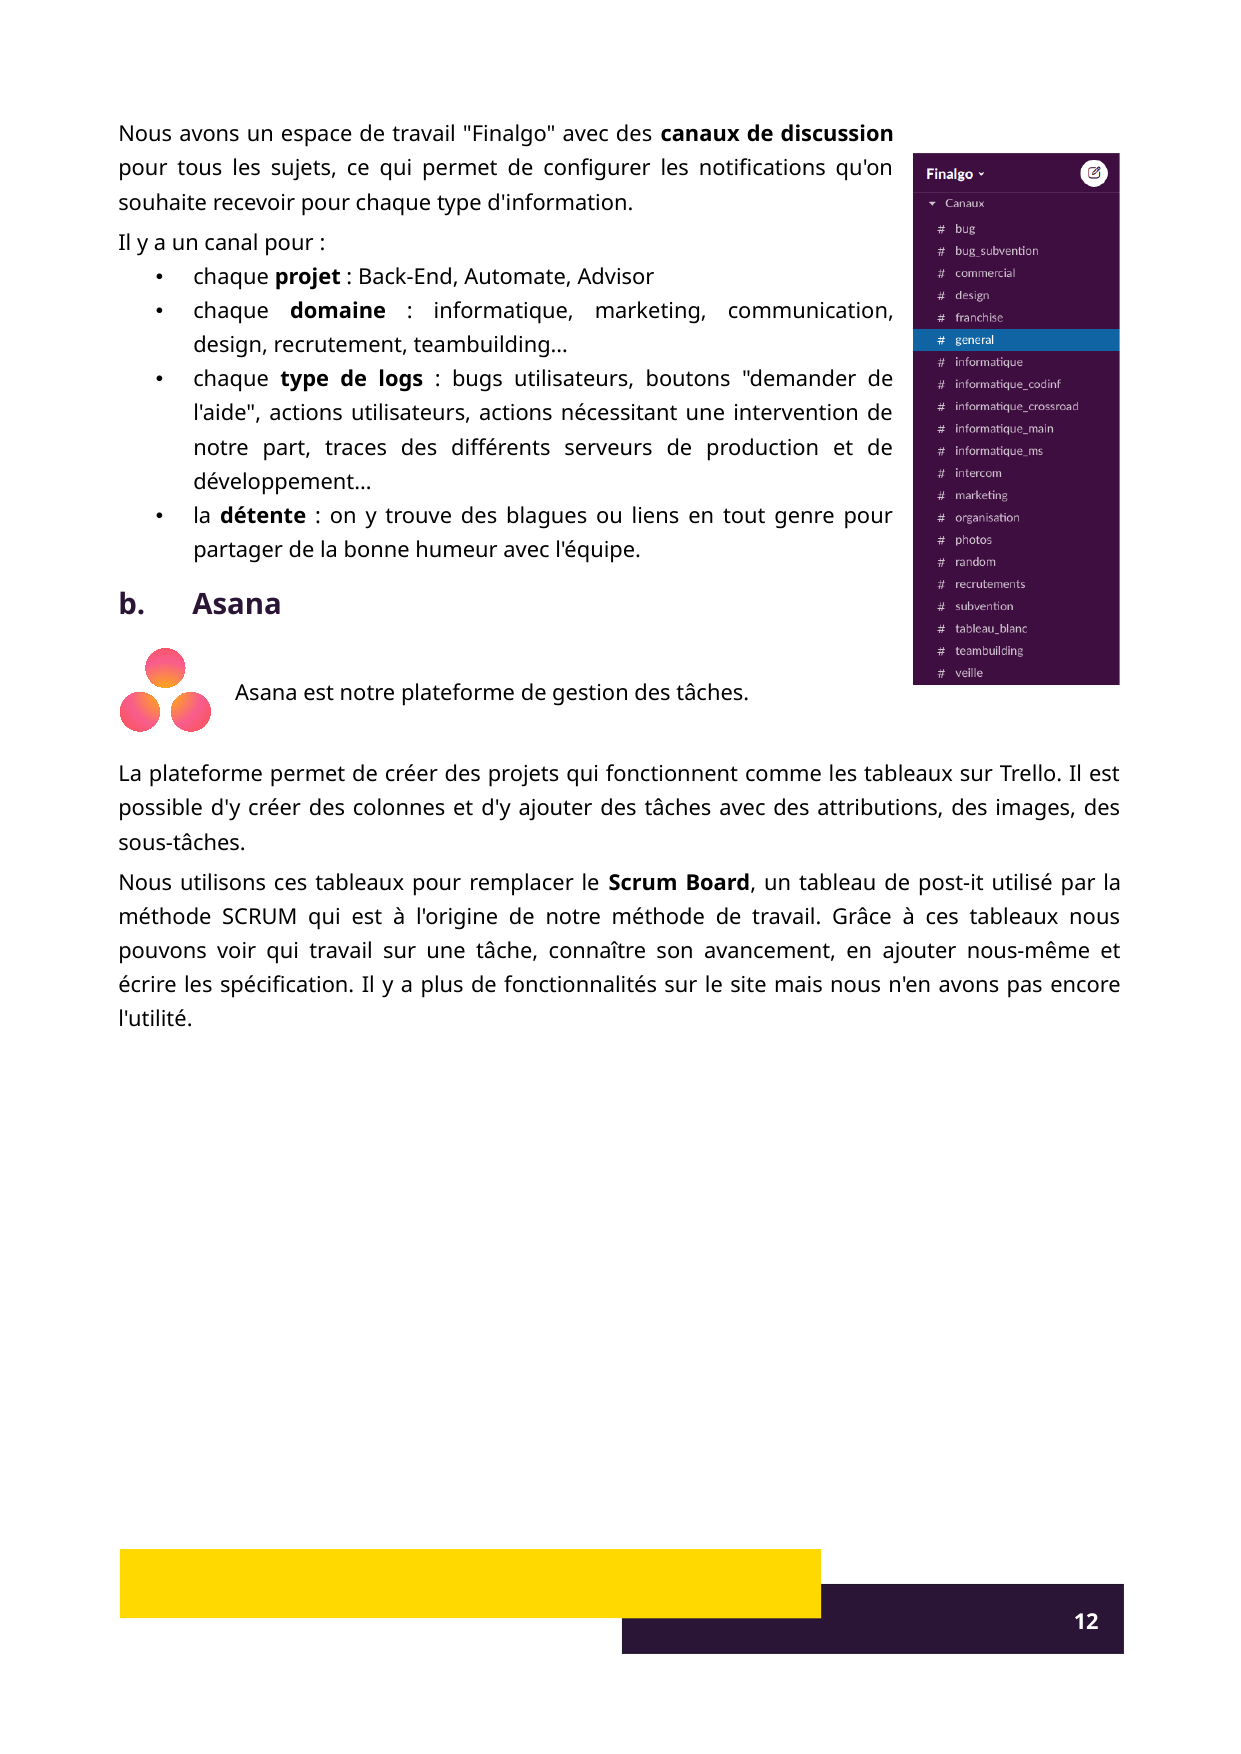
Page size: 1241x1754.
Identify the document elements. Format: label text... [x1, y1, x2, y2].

text Il y a un canal pour : [118, 227, 913, 256]
picture [119, 1549, 1124, 1654]
subtitle b. Asana [118, 583, 913, 623]
picture [913, 153, 1120, 685]
text La plateforme permet de créer des projets qui fonctionnent comme les tableaux sur Trello. Il est possible d'y créer des colonnes et d'y ajouter des tâches avec des attributions, des images, des sous-tâches. [118, 758, 1122, 856]
list chaque projet : Back-End, Automate, Advisor [156, 261, 913, 291]
list la détente : on y trouve des blagues ou liens en tout genre pour partager de la bonne humeur avec l'équipe. [156, 500, 913, 564]
text Asana est notre plateforme de gestion des tâches. [118, 677, 1122, 707]
list chaque type de logs : bugs utilisateurs, boutons "demander de l'aide", actions utilisateurs, actions nécessitant une intervention de notre part, traces des différents serveurs de production et de développement… [156, 363, 913, 496]
text Nous avons un espace de travail "Finalgo" avec des canaux de discussion pour tous les sujets, ce qui permet de configurer les notifications qu'on souhaite recevoir pour chaque type d'information. [118, 118, 1122, 216]
list chaque domaine : informatique, marketing, communication, design, recrutement, teambuilding… [156, 295, 913, 359]
text Nous utilisons ces tableaux pour remplacer le Scrum Board, un tableau de post-it utilisé par la méthode SCRUM qui est à l'origine de notre méthode de travail. Grâce à ces tableaux nous pouvons voir qui travail sur une tâche, connaître son avancement, en ajouter nous-même et écrire les spécification. Il y a plus de fonctionnalités sur le site mais nous n'en avons pas encore l'utilité. [118, 867, 1122, 1033]
